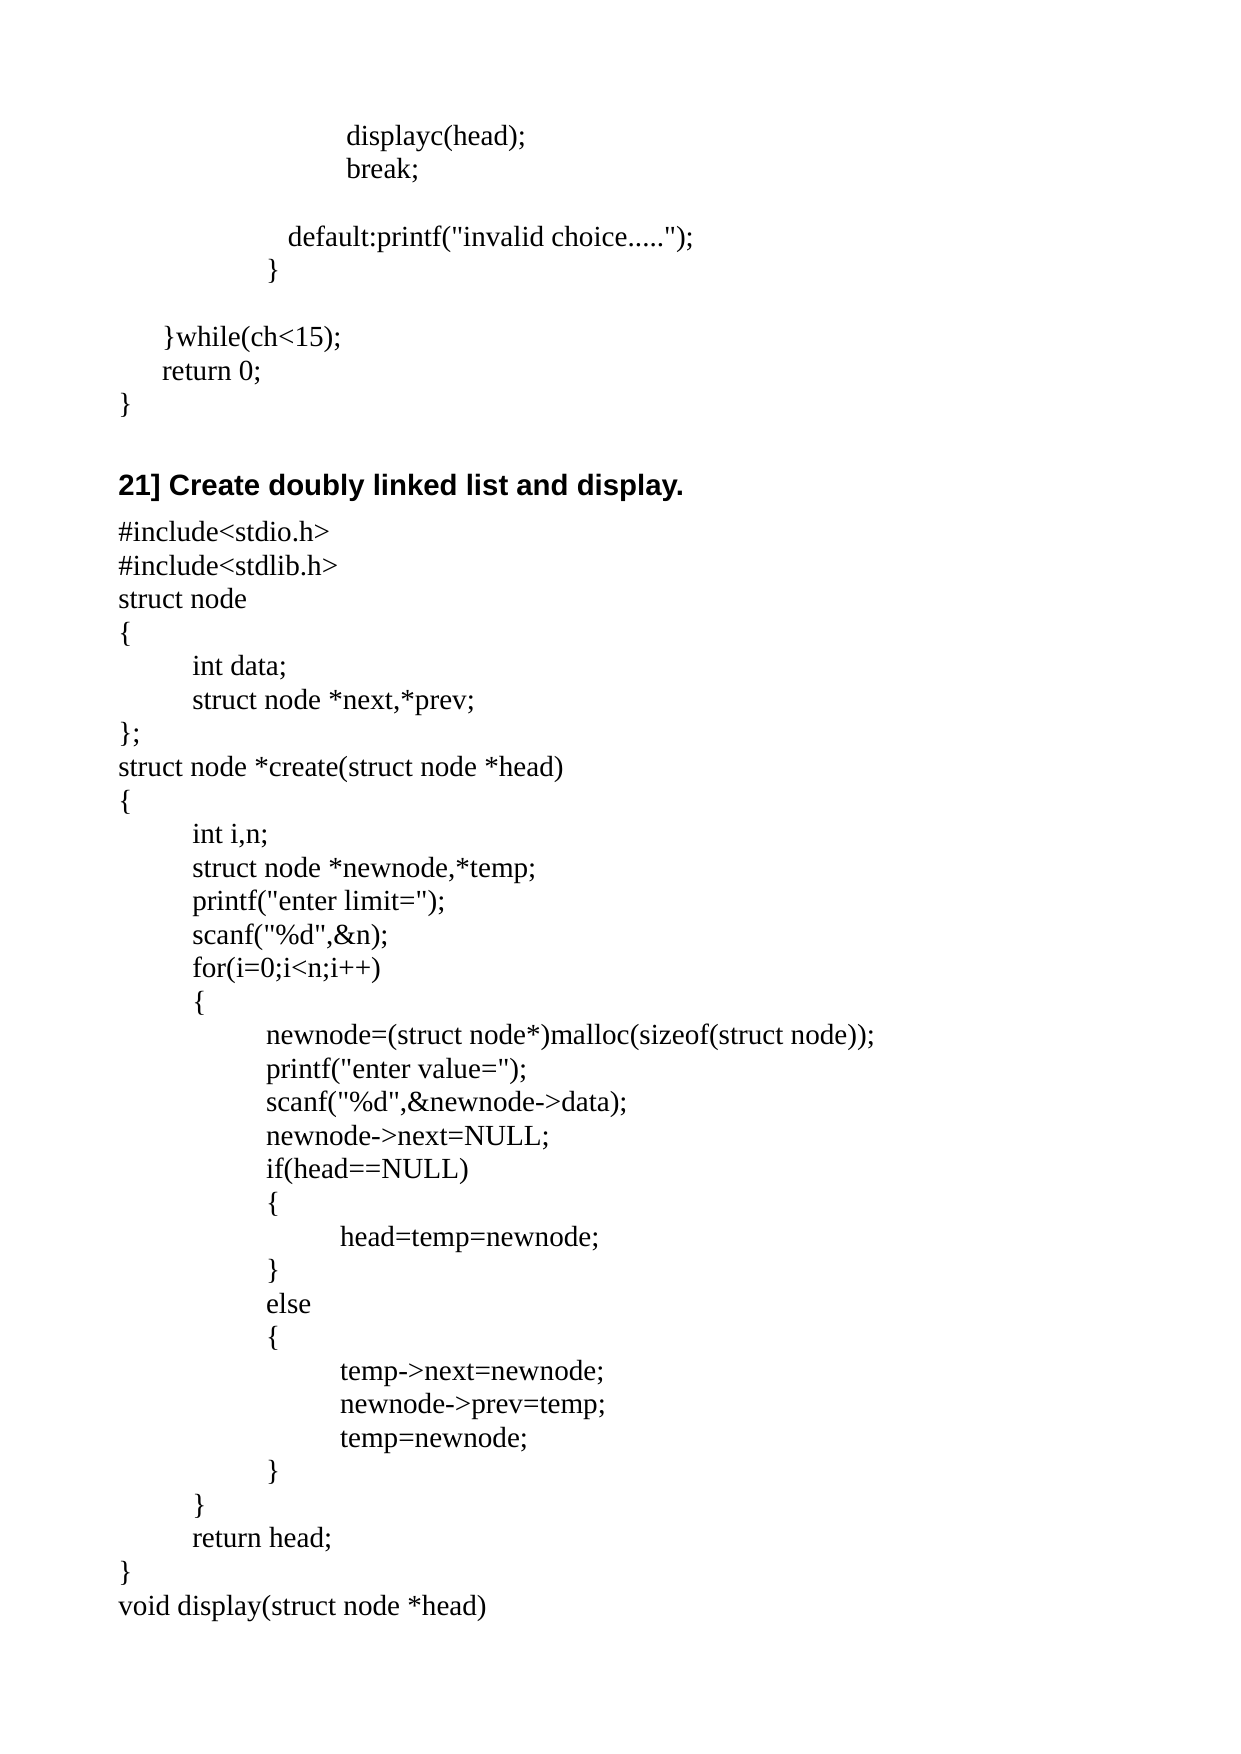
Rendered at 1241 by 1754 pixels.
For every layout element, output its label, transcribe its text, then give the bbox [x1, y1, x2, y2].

text { [118, 615, 1122, 648]
text break; [118, 152, 1122, 185]
text scanf("%d",&newnode->data); [118, 1084, 1122, 1118]
text { [118, 783, 1122, 816]
text return head; [118, 1521, 1122, 1554]
text struct node [118, 581, 1122, 615]
text #include<stdio.h> [118, 514, 1122, 548]
text int i,n; [118, 816, 1122, 850]
text struct node *create(struct node *head) [118, 749, 1122, 783]
text return 0; [118, 353, 1122, 386]
text }; [118, 716, 1122, 749]
text struct node *next,*prev; [118, 682, 1122, 716]
text if(head==NULL) [118, 1152, 1122, 1185]
text for(i=0;i<n;i++) [118, 950, 1122, 984]
text } [118, 386, 1122, 420]
text temp=newnode; [118, 1420, 1122, 1453]
text displayc(head); [118, 118, 1122, 152]
text temp->next=newnode; [118, 1353, 1122, 1386]
text newnode=(struct node*)malloc(sizeof(struct node)); [118, 1017, 1122, 1051]
text { [118, 984, 1122, 1017]
text struct node *newnode,*temp; [118, 850, 1122, 883]
text { [118, 1185, 1122, 1219]
subtitle 21] Create doubly linked list and display. [118, 468, 1122, 502]
text } [118, 1487, 1122, 1521]
text newnode->next=NULL; [118, 1118, 1122, 1152]
text { [118, 1319, 1122, 1353]
text newnode->prev=temp; [118, 1386, 1122, 1420]
text void display(struct node *head) [118, 1588, 1122, 1621]
text #include<stdlib.h> [118, 548, 1122, 581]
text else [118, 1286, 1122, 1319]
text printf("enter limit="); [118, 883, 1122, 917]
text } [118, 1252, 1122, 1286]
text } [118, 1554, 1122, 1588]
text head=temp=newnode; [118, 1219, 1122, 1252]
text scanf("%d",&n); [118, 917, 1122, 950]
text } [118, 1453, 1122, 1487]
text printf("enter value="); [118, 1051, 1122, 1084]
text } [118, 252, 1122, 286]
text }while(ch<15); [118, 319, 1122, 353]
text default:printf("invalid choice....."); [118, 219, 1122, 252]
text int data; [118, 648, 1122, 682]
